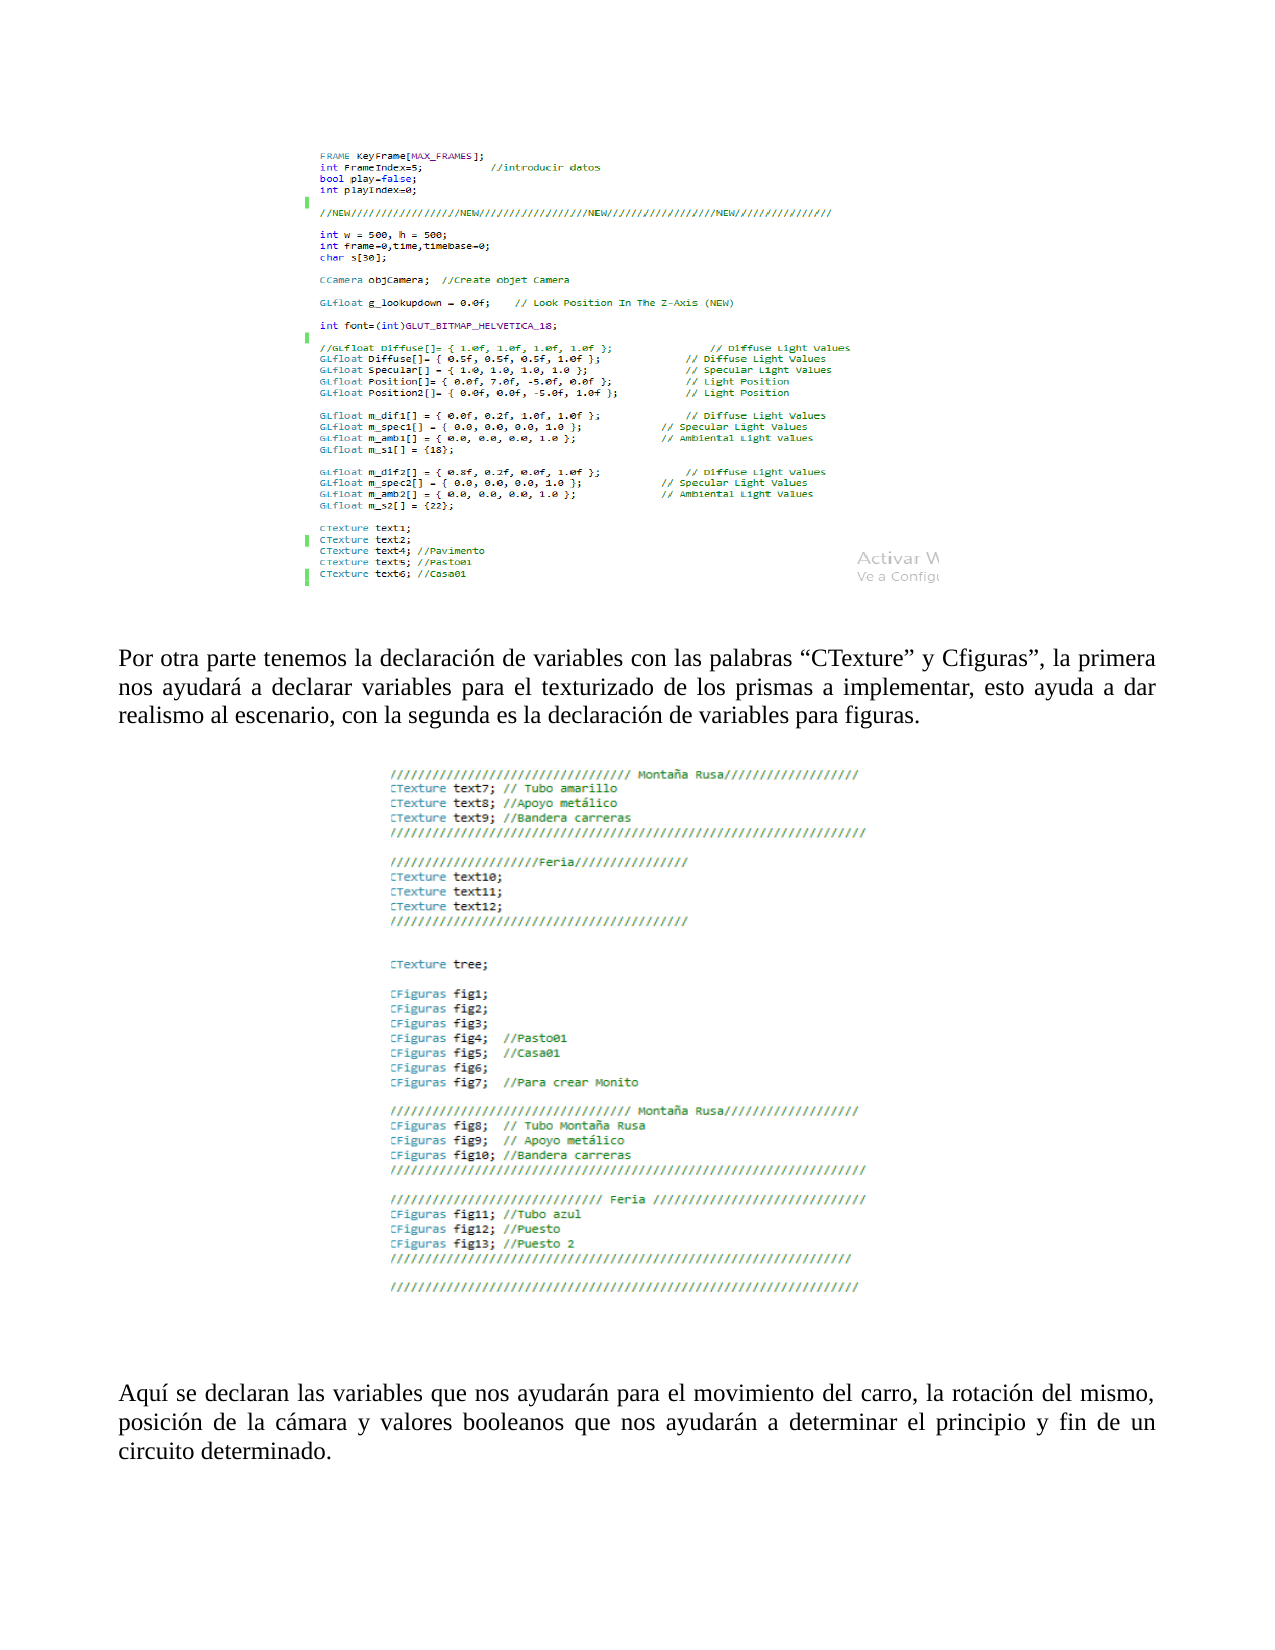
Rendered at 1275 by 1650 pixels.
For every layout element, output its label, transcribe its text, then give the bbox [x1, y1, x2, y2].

text Por otra parte tenemos la declaración de variables con las palabras “CTexture” y Cfiguras”, la primera nos ayudará a declarar variables para el texturizado de los prismas a implementar, esto ayuda a dar realismo al escenario, con la segunda es la declaración de variables para figuras. [118, 643, 1157, 729]
picture [302, 145, 940, 586]
text Aquí se declaran las variables que nos ayudarán para el movimiento del carro, la rotación del mismo, posición de la cámara y valores booleanos que nos ayudarán a determinar el principio y fin de un circuito determinado. [118, 1378, 1157, 1465]
picture [391, 768, 919, 1293]
